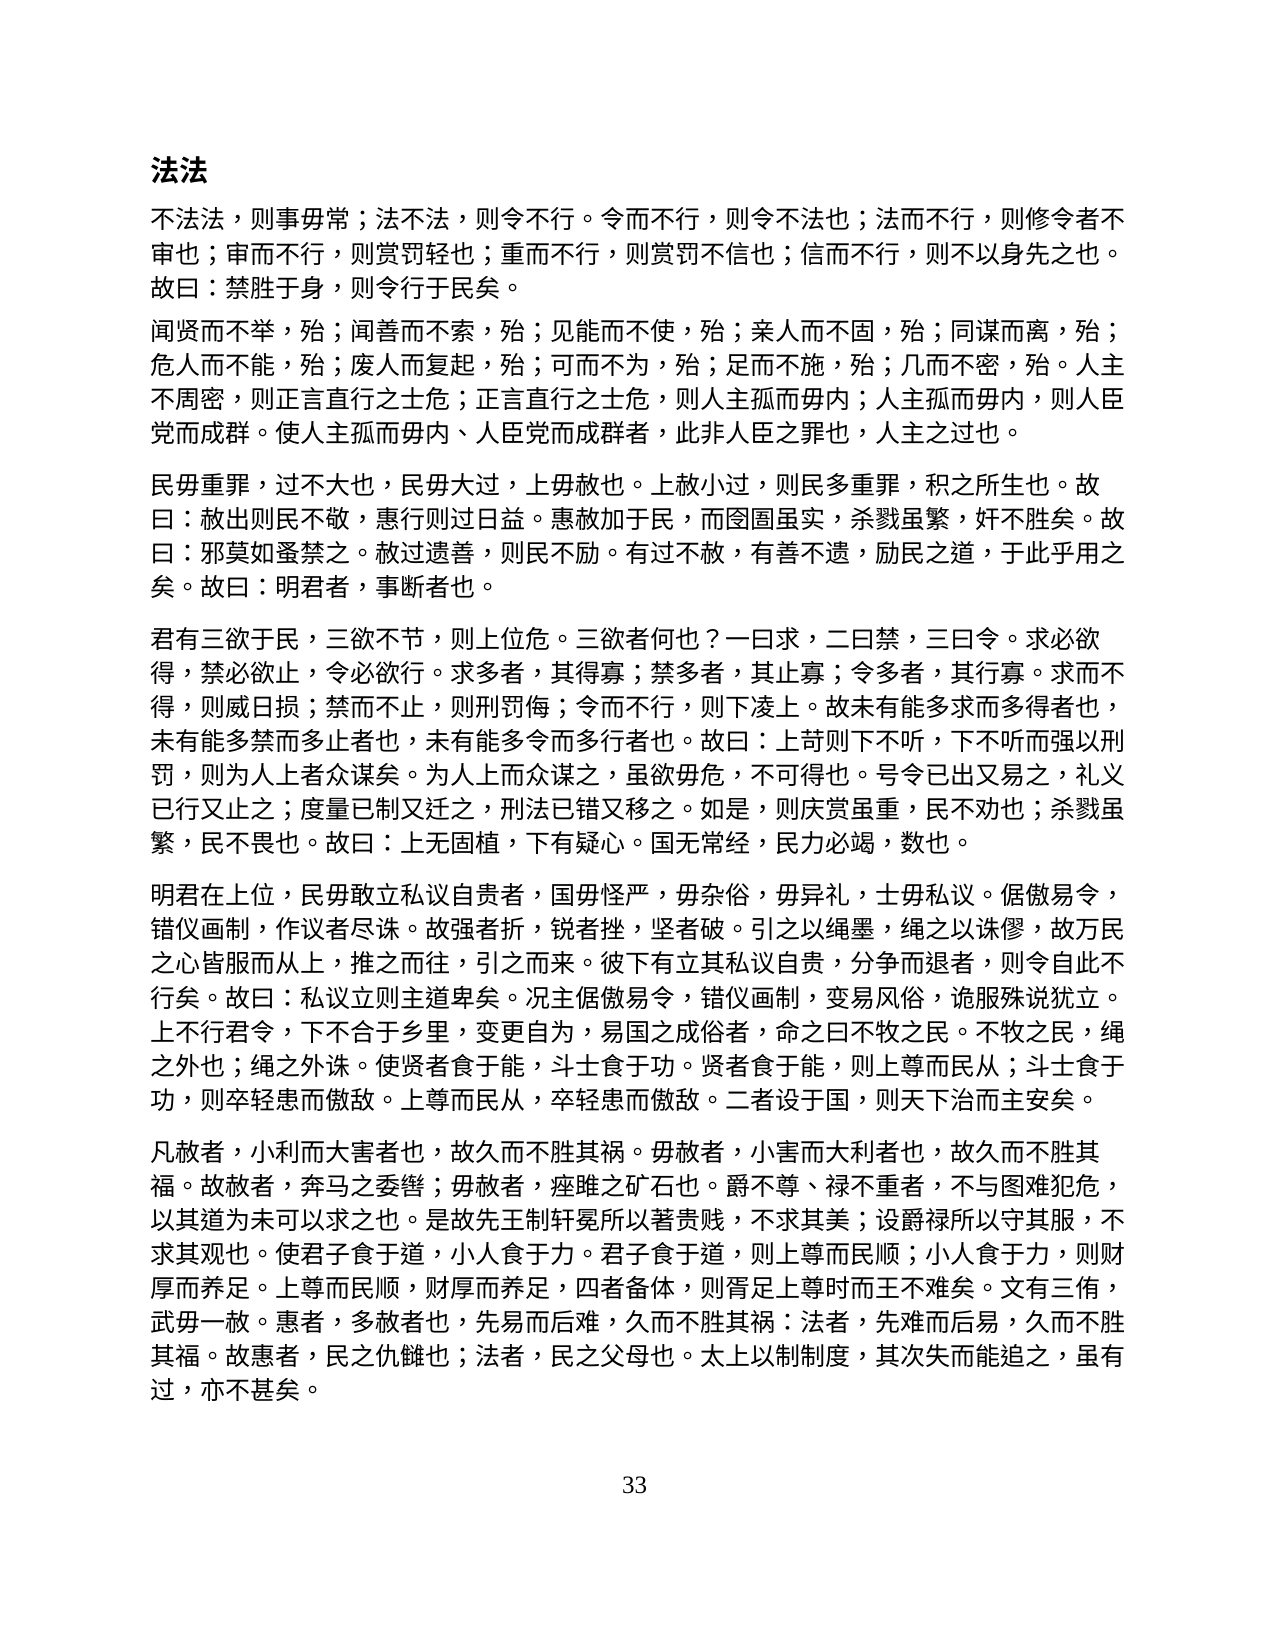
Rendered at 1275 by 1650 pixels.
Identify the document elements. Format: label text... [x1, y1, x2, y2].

text 闻贤而不举，殆；闻善而不索，殆；见能而不使，殆；亲人而不固，殆；同谋而离，殆；危人而不能，殆；废人而复起，殆；可而不为，殆；足而不施，殆；几而不密，殆。人主不周密，则正言直行之士危；正言直行之士危，则人主孤而毋内；人主孤而毋内，则人臣党而成群。使人主孤而毋内、人臣党而成群者，此非人臣之罪也，人主之过也。 [150, 313, 1125, 449]
text 明君在上位，民毋敢立私议自贵者，国毋怪严，毋杂俗，毋异礼，士毋私议。倨傲易令，错仪画制，作议者尽诛。故强者折，锐者挫，坚者破。引之以绳墨，绳之以诛僇，故万民之心皆服而从上，推之而往，引之而来。彼下有立其私议自贵，分争而退者，则令自此不行矣。故曰：私议立则主道卑矣。况主倨傲易令，错仪画制，变易风俗，诡服殊说犹立。上不行君令，下不合于乡里，变更自为，易国之成俗者，命之曰不牧之民。不牧之民，绳之外也；绳之外诛。使贤者食于能，斗士食于功。贤者食于能，则上尊而民从；斗士食于功，则卒轻患而傲敌。上尊而民从，卒轻患而傲敌。二者设于国，则天下治而主安矣。 [150, 878, 1125, 1116]
text 凡赦者，小利而大害者也，故久而不胜其祸。毋赦者，小害而大利者也，故久而不胜其福。故赦者，奔马之委辔；毋赦者，痤雎之矿石也。爵不尊、禄不重者，不与图难犯危，以其道为未可以求之也。是故先王制轩冕所以著贵贱，不求其美；设爵禄所以守其服，不求其观也。使君子食于道，小人食于力。君子食于道，则上尊而民顺；小人食于力，则财厚而养足。上尊而民顺，财厚而养足，四者备体，则胥足上尊时而王不难矣。文有三侑，武毋一赦。惠者，多赦者也，先易而后难，久而不胜其祸：法者，先难而后易，久而不胜其福。故惠者，民之仇雠也；法者，民之父母也。太上以制制度，其次失而能追之，虽有过，亦不甚矣。 [150, 1134, 1125, 1407]
text 民毋重罪，过不大也，民毋大过，上毋赦也。上赦小过，则民多重罪，积之所生也。故曰：赦出则民不敬，惠行则过日益。惠赦加于民，而囹圄虽实，杀戮虽繁，奸不胜矣。故曰：邪莫如蚤禁之。赦过遗善，则民不励。有过不赦，有善不遗，励民之道，于此乎用之矣。故曰：明君者，事断者也。 [150, 467, 1125, 604]
text 君有三欲于民，三欲不节，则上位危。三欲者何也？一曰求，二曰禁，三曰令。求必欲得，禁必欲止，令必欲行。求多者，其得寡；禁多者，其止寡；令多者，其行寡。求而不得，则威日损；禁而不止，则刑罚侮；令而不行，则下凌上。故未有能多求而多得者也，未有能多禁而多止者也，未有能多令而多行者也。故曰：上苛则下不听，下不听而强以刑罚，则为人上者众谋矣。为人上而众谋之，虽欲毋危，不可得也。号令已出又易之，礼义已行又止之；度量已制又迁之，刑法已错又移之。如是，则庆赏虽重，民不劝也；杀戮虽繁，民不畏也。故曰：上无固植，下有疑心。国无常经，民力必竭，数也。 [150, 622, 1125, 860]
subtitle 法法 [150, 150, 1125, 190]
text 不法法，则事毋常；法不法，则令不行。令而不行，则令不法也；法而不行，则修令者不审也；审而不行，则赏罚轻也；重而不行，则赏罚不信也；信而不行，则不以身先之也。故曰：禁胜于身，则令行于民矣。 [150, 202, 1125, 304]
